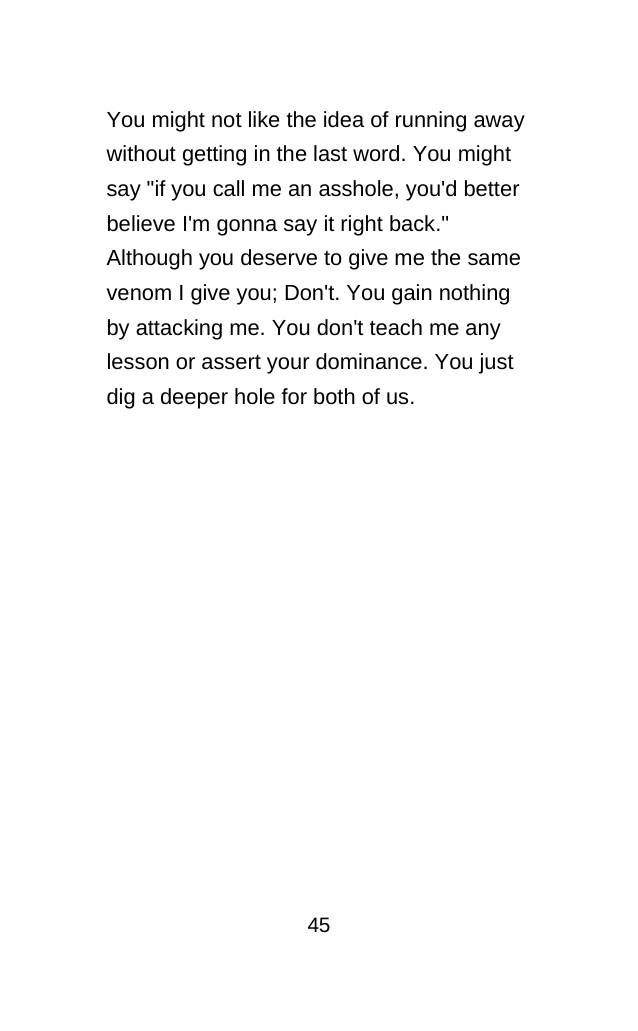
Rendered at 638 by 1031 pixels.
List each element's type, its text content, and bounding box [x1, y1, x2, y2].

text You might not like the idea of running away without getting in the last word. You might say "if you call me an asshole, you'd better believe I'm gonna say it right back." Although you deserve to give me the same venom I give you; Don't. You gain nothing by attacking me. You don't teach me any lesson or assert your dominance. You just dig a deeper hole for both of us. [106, 106, 531, 409]
